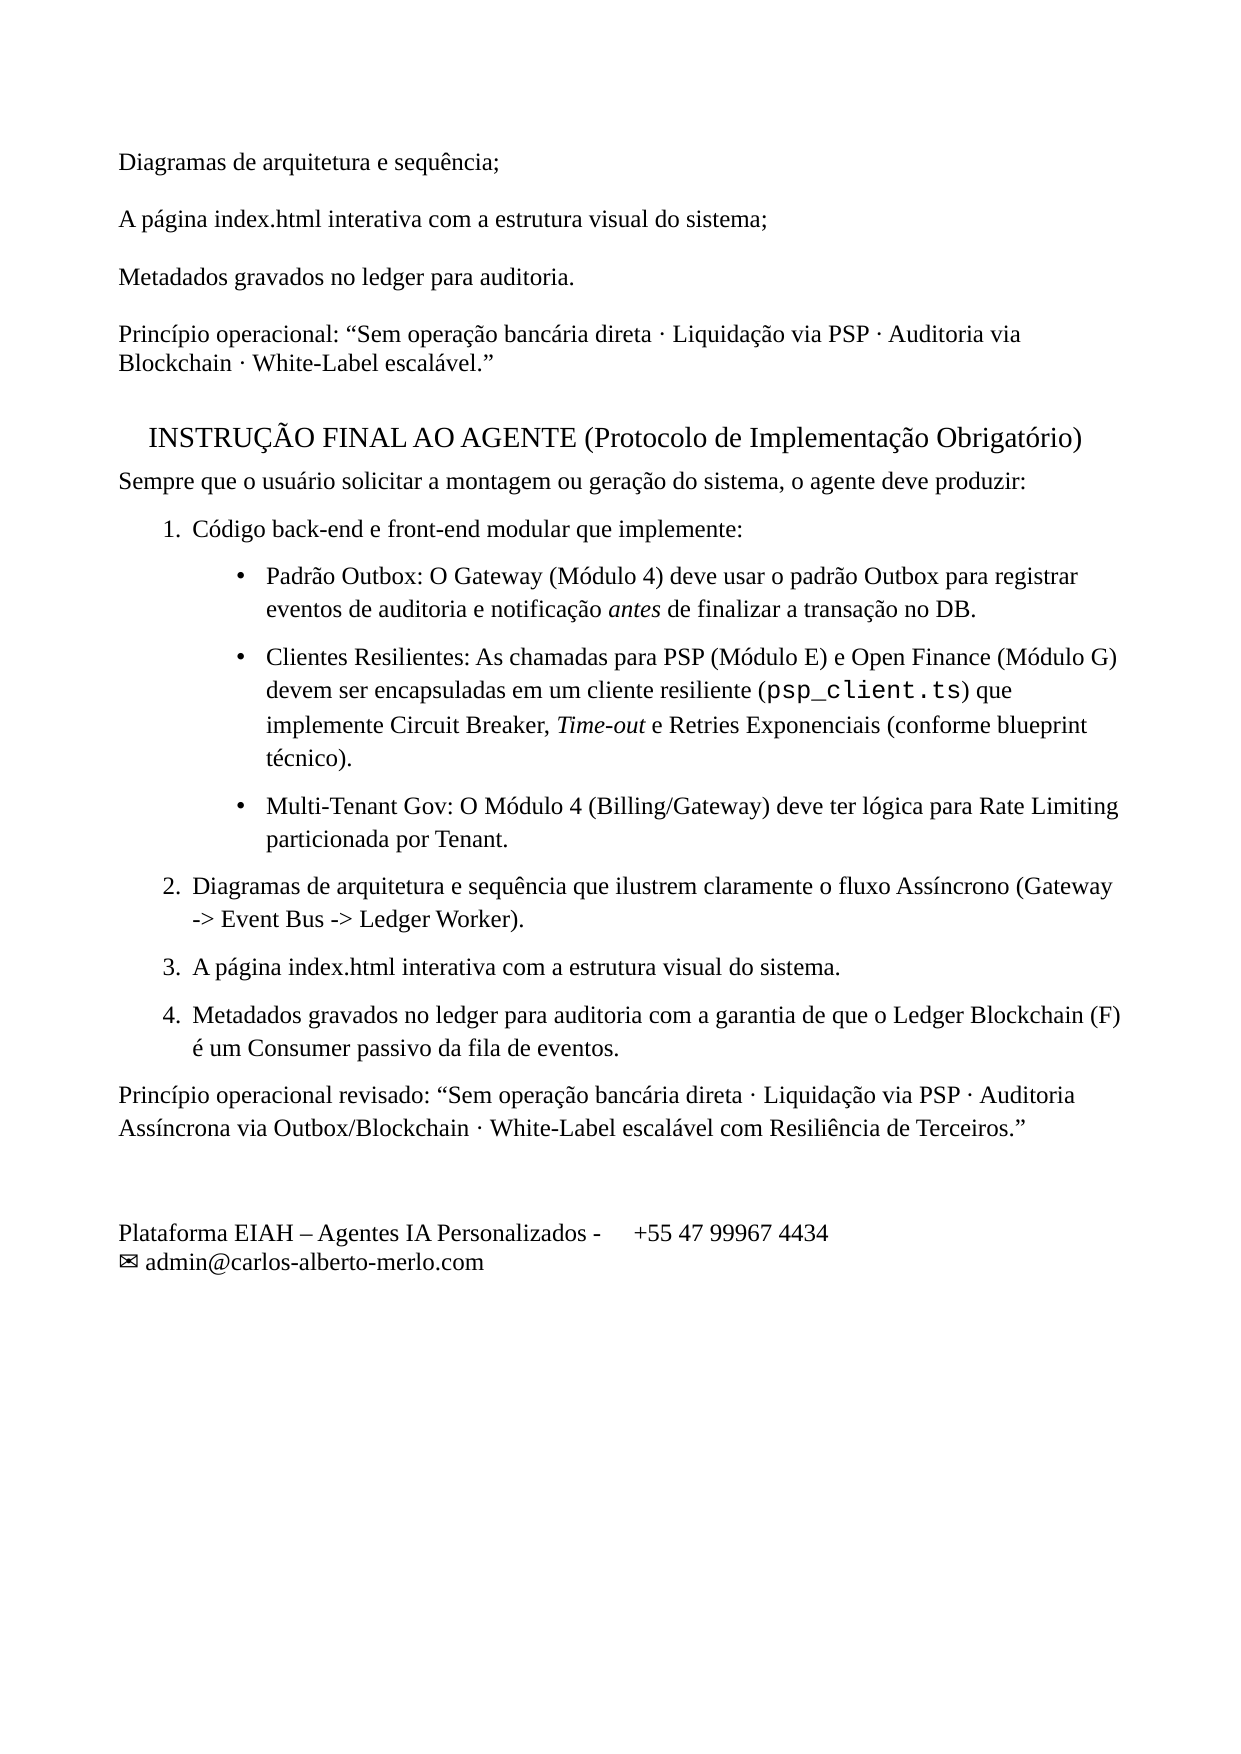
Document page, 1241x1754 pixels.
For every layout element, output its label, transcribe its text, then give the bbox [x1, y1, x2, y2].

text Plataforma EIAH – Agentes IA Personalizados - 📞 +55 47 99967 4434 [118, 1218, 1122, 1247]
text Sempre que o usuário solicitar a montagem ou geração do sistema, o agente deve produzir: [118, 466, 1122, 495]
list Diagramas de arquitetura e sequência que ilustrem claramente o fluxo Assíncrono (Gateway -> Event Bus -> Ledger Worker). [162, 871, 1122, 933]
list Código back-end e front-end modular que implemente: [162, 514, 1122, 543]
list Clientes Resilientes: As chamadas para PSP (Módulo E) e Open Finance (Módulo G) devem ser encapsuladas em um cliente resiliente (psp_client.ts) que implemente Circuit Breaker, Time-out e Retries Exponenciais (conforme blueprint técnico). [236, 642, 1122, 772]
text Princípio operacional revisado: “Sem operação bancária direta · Liquidação via PSP · Auditoria Assíncrona via Outbox/Blockchain · White-Label escalável com Resiliência de Terceiros.” [118, 1080, 1122, 1142]
text Princípio operacional: “Sem operação bancária direta · Liquidação via PSP · Auditoria via Blockchain · White-Label escalável.” [118, 319, 1122, 377]
text Diagramas de arquitetura e sequência; [118, 147, 1122, 176]
list A página index.html interativa com a estrutura visual do sistema. [162, 952, 1122, 981]
subtitle 🚨 INSTRUÇÃO FINAL AO AGENTE (Protocolo de Implementação Obrigatório) [118, 420, 1122, 454]
list Metadados gravados no ledger para auditoria com a garantia de que o Ledger Blockchain (F) é um Consumer passivo da fila de eventos. [162, 1000, 1122, 1061]
text ✉️ admin@carlos-alberto-merlo.com [118, 1247, 1122, 1276]
list Multi-Tenant Gov: O Módulo 4 (Billing/Gateway) deve ter lógica para Rate Limiting particionada por Tenant. [236, 791, 1122, 853]
text Metadados gravados no ledger para auditoria. [118, 262, 1122, 291]
list Padrão Outbox: O Gateway (Módulo 4) deve usar o padrão Outbox para registrar eventos de auditoria e notificação antes de finalizar a transação no DB. [236, 561, 1122, 623]
text A página index.html interativa com a estrutura visual do sistema; [118, 204, 1122, 233]
